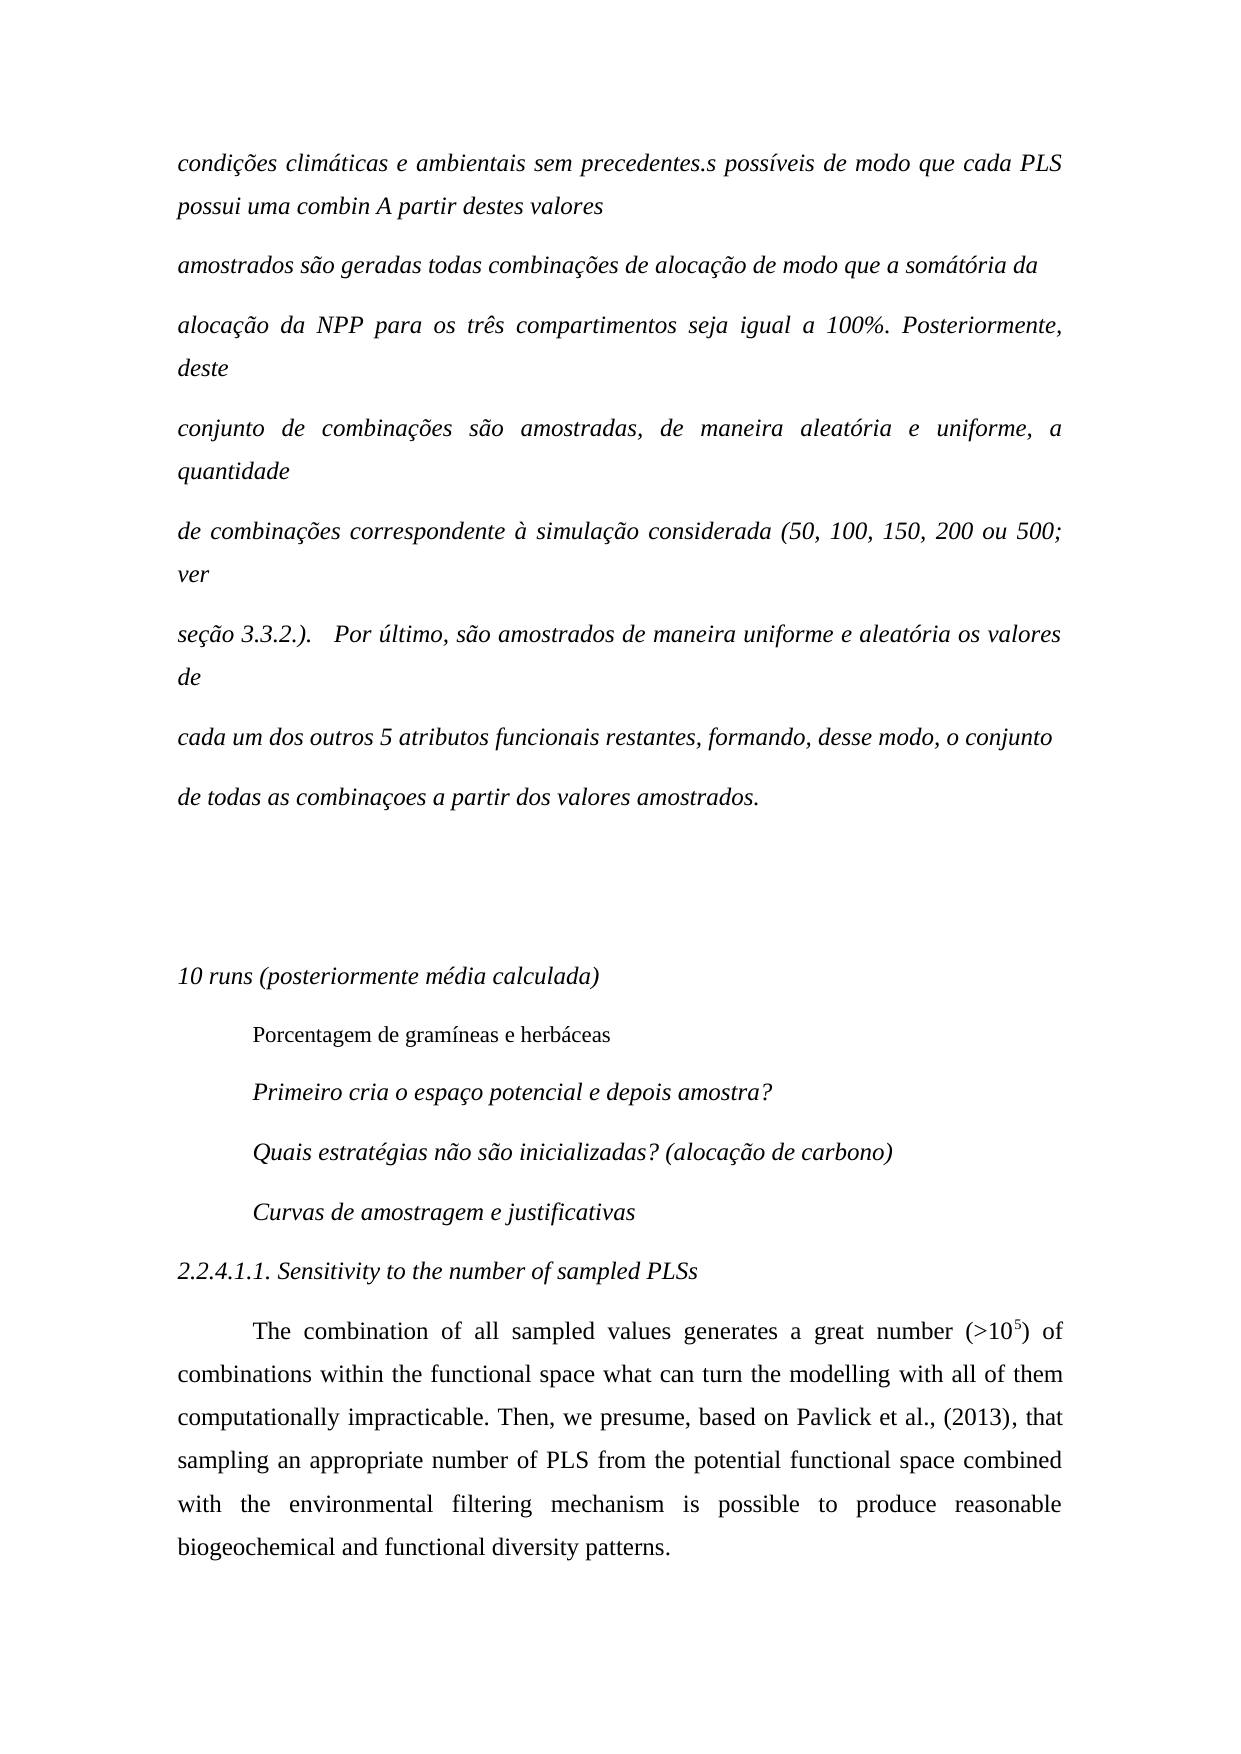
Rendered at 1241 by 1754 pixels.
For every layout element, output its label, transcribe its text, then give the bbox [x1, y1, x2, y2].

text 2.2.4.1.1. Sensitivity to the number of sampled PLSs [177, 1256, 1063, 1285]
text alocação da NPP para os três compartimentos seja igual a 100%. Posteriormente, deste [177, 310, 1063, 382]
text Primeiro cria o espaço potencial e depois amostra? [177, 1077, 1063, 1106]
text amostrados são geradas todas combinações de alocação de modo que a somátória da [177, 251, 1063, 279]
text de combinações correspondente à simulação considerada (50, 100, 150, 200 ou 500; ver [177, 516, 1063, 588]
text Curvas de amostragem e justificativas [177, 1197, 1063, 1225]
text 10 runs (posteriormente média calculada) [177, 961, 1063, 990]
text cada um dos outros 5 atributos funcionais restantes, formando, desse modo, o conjunto [177, 722, 1063, 751]
text seção 3.3.2.). Por último, são amostrados de maneira uniforme e aleatória os valores de [177, 619, 1063, 691]
text Porcentagem de gramíneas e herbáceas [177, 1021, 1063, 1047]
text condições climáticas e ambientais sem precedentes.s possíveis de modo que cada PLS possui uma combin A partir destes valores [177, 148, 1063, 219]
text de todas as combinaçoes a partir dos valores amostrados. [177, 782, 1063, 811]
text The combination of all sampled values generates a great number (>105) of combinations within the functional space what can turn the modelling with all of them computationally impracticable. Then, we presume, based on Pavlick et al., (2013), that sampling an appropriate number of PLS from the potential functional space combined with the environmental filtering mechanism is possible to produce reasonable biogeochemical and functional diversity patterns. [177, 1316, 1063, 1561]
text Quais estratégias não são inicializadas? (alocação de carbono) [177, 1137, 1063, 1166]
text conjunto de combinações são amostradas, de maneira aleatória e uniforme, a quantidade [177, 413, 1063, 485]
